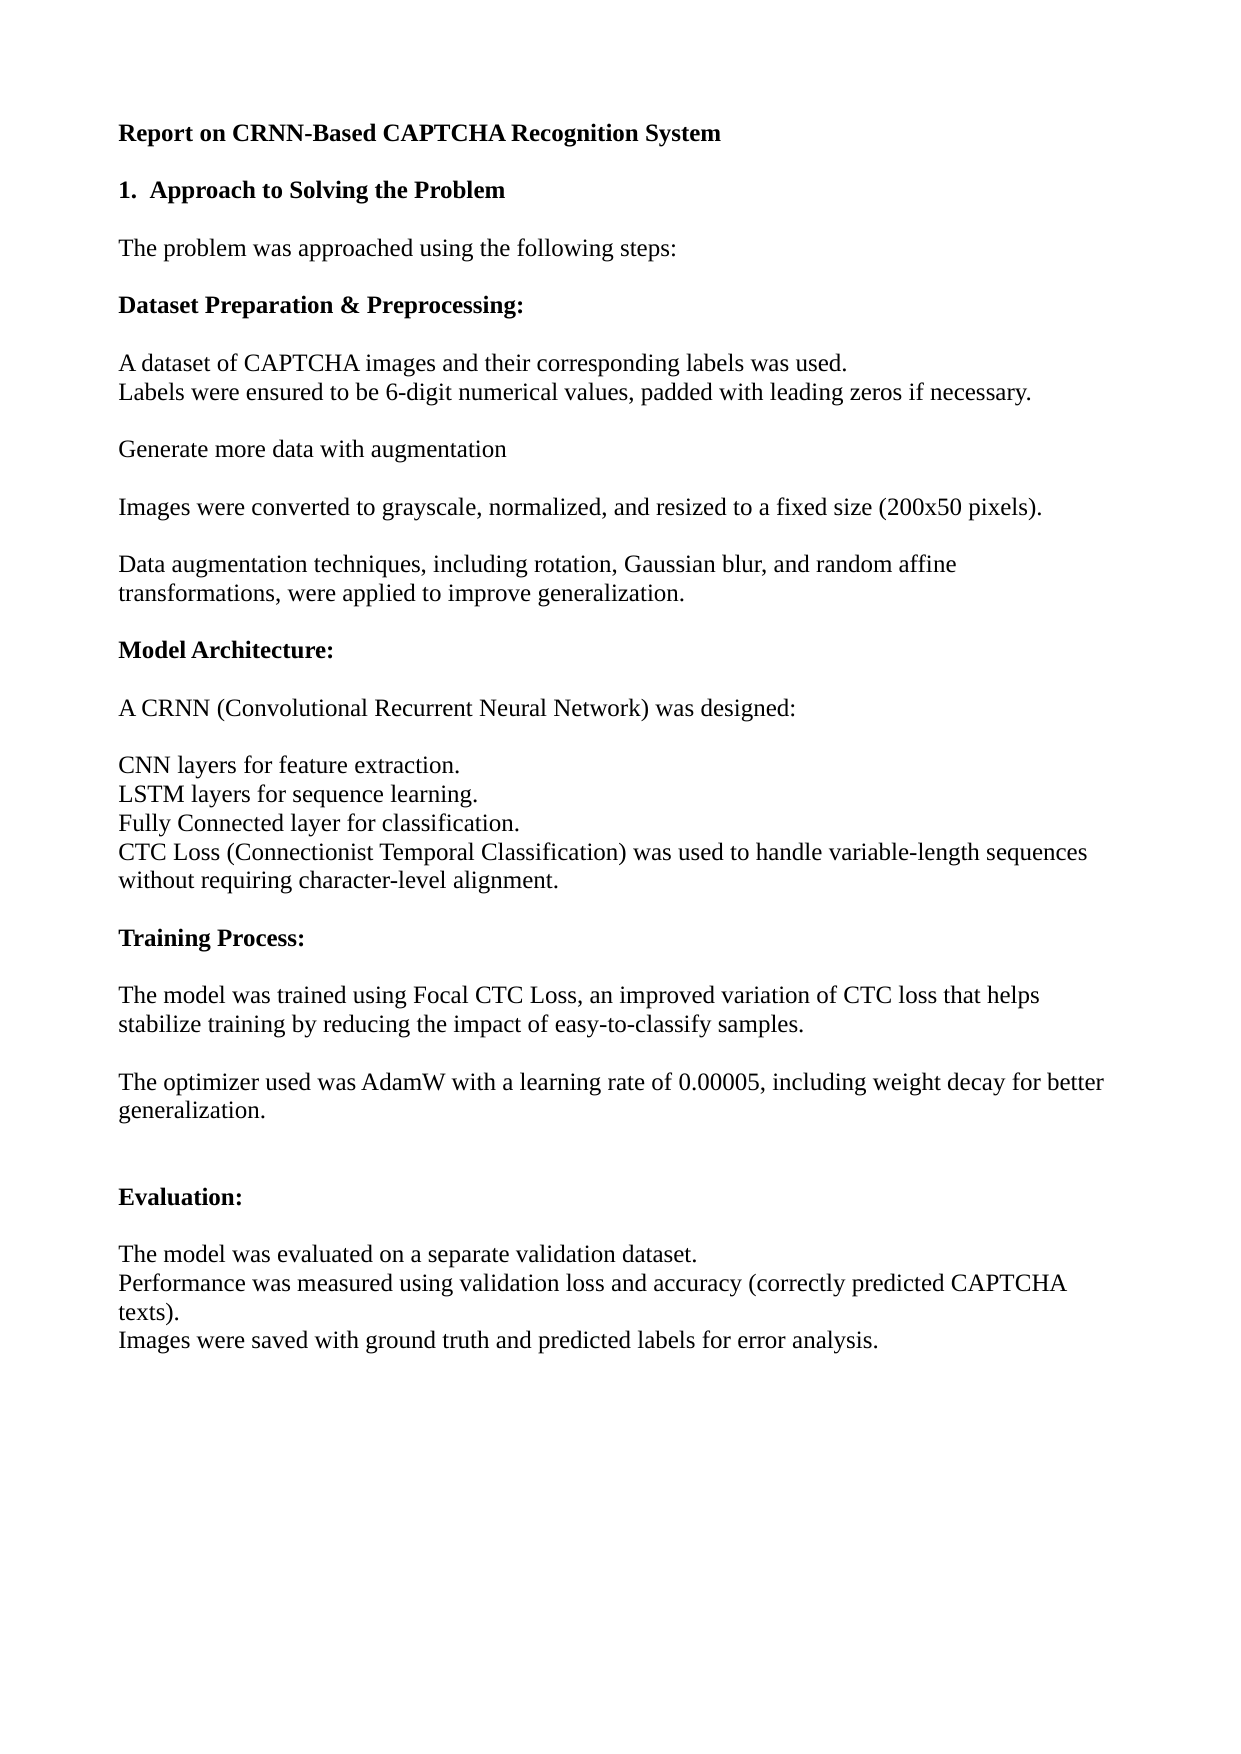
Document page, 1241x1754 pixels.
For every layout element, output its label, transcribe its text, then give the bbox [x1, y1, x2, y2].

text Evaluation: [118, 1182, 1122, 1211]
text The problem was approached using the following steps: [118, 233, 1122, 262]
text CNN layers for feature extraction. [118, 751, 1122, 779]
text Model Architecture: [118, 636, 1122, 664]
text Report on CRNN-Based CAPTCHA Recognition System [118, 118, 1122, 147]
text A CRNN (Convolutional Recurrent Neural Network) was designed: [118, 693, 1122, 722]
text 1. Approach to Solving the Problem [118, 176, 1122, 204]
text Dataset Preparation & Preprocessing: [118, 291, 1122, 319]
text Images were converted to grayscale, normalized, and resized to a fixed size (200x50 pixels). [118, 492, 1122, 521]
text Fully Connected layer for classification. [118, 808, 1122, 837]
text The optimizer used was AdamW with a learning rate of 0.00005, including weight decay for better generalization. [118, 1067, 1122, 1124]
text Images were saved with ground truth and predicted labels for error analysis. [118, 1326, 1122, 1354]
text The model was trained using Focal CTC Loss, an improved variation of CTC loss that helps stabilize training by reducing the impact of easy-to-classify samples. [118, 981, 1122, 1038]
text Labels were ensured to be 6-digit numerical values, padded with leading zeros if necessary. [118, 377, 1122, 406]
text A dataset of CAPTCHA images and their corresponding labels was used. [118, 348, 1122, 377]
text LSTM layers for sequence learning. [118, 779, 1122, 808]
text Performance was measured using validation loss and accuracy (correctly predicted CAPTCHA texts). [118, 1268, 1122, 1326]
text Training Process: [118, 923, 1122, 952]
text Data augmentation techniques, including rotation, Gaussian blur, and random affine transformations, were applied to improve generalization. [118, 549, 1122, 607]
text CTC Loss (Connectionist Temporal Classification) was used to handle variable-length sequences without requiring character-level alignment. [118, 837, 1122, 894]
text Generate more data with augmentation [118, 434, 1122, 463]
text The model was evaluated on a separate validation dataset. [118, 1239, 1122, 1268]
